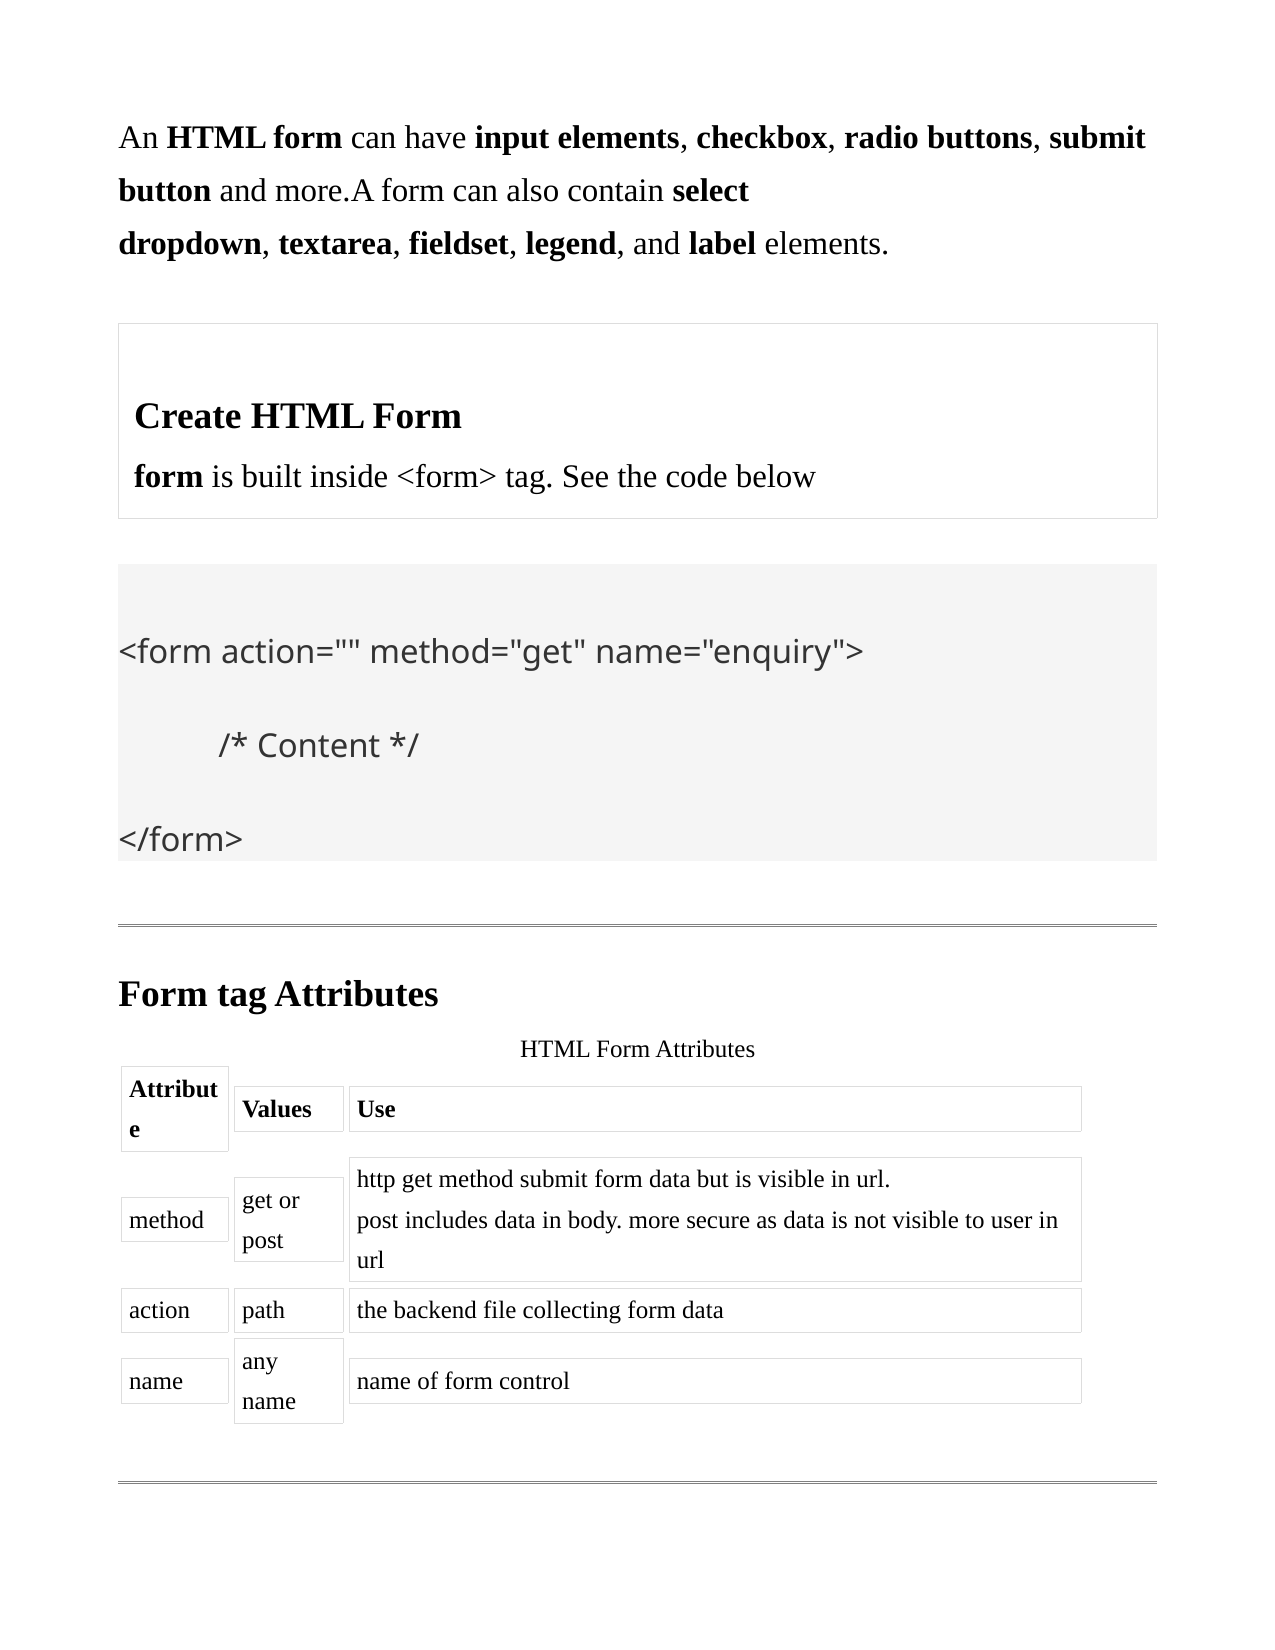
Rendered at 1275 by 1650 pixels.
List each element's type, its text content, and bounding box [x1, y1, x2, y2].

text An HTML form can have input elements, checkbox, radio buttons, submit button and more.A form can also contain select dropdown, textarea, fieldset, legend, and label elements. [118, 118, 1157, 261]
table_header Use [346, 1063, 1084, 1154]
table_header Values [231, 1063, 346, 1154]
text </form> [118, 816, 1157, 861]
table_cell any name [231, 1335, 346, 1426]
subtitle Create HTML Form [119, 324, 1157, 386]
table_cell name [118, 1335, 231, 1426]
text <form action="" method="get" name="enquiry"> [118, 628, 1157, 673]
table_cell name of form control [346, 1335, 1084, 1426]
table_header Attribute [118, 1063, 231, 1154]
table_cell the backend file collecting form data [346, 1285, 1084, 1335]
text /* Content */ [118, 722, 1157, 767]
table_cell get or post [231, 1154, 346, 1284]
text HTML Form Attributes [118, 1034, 1157, 1063]
table_cell path [231, 1285, 346, 1335]
table_cell method [118, 1154, 231, 1284]
table_cell http get method submit form data but is visible in url. post includes data in body. more secure as data is not visible to user in url [346, 1154, 1084, 1284]
subtitle Form tag Attributes [118, 971, 1157, 1014]
table_cell action [118, 1285, 231, 1335]
text form is built inside <form> tag. See the code below [119, 386, 1157, 518]
